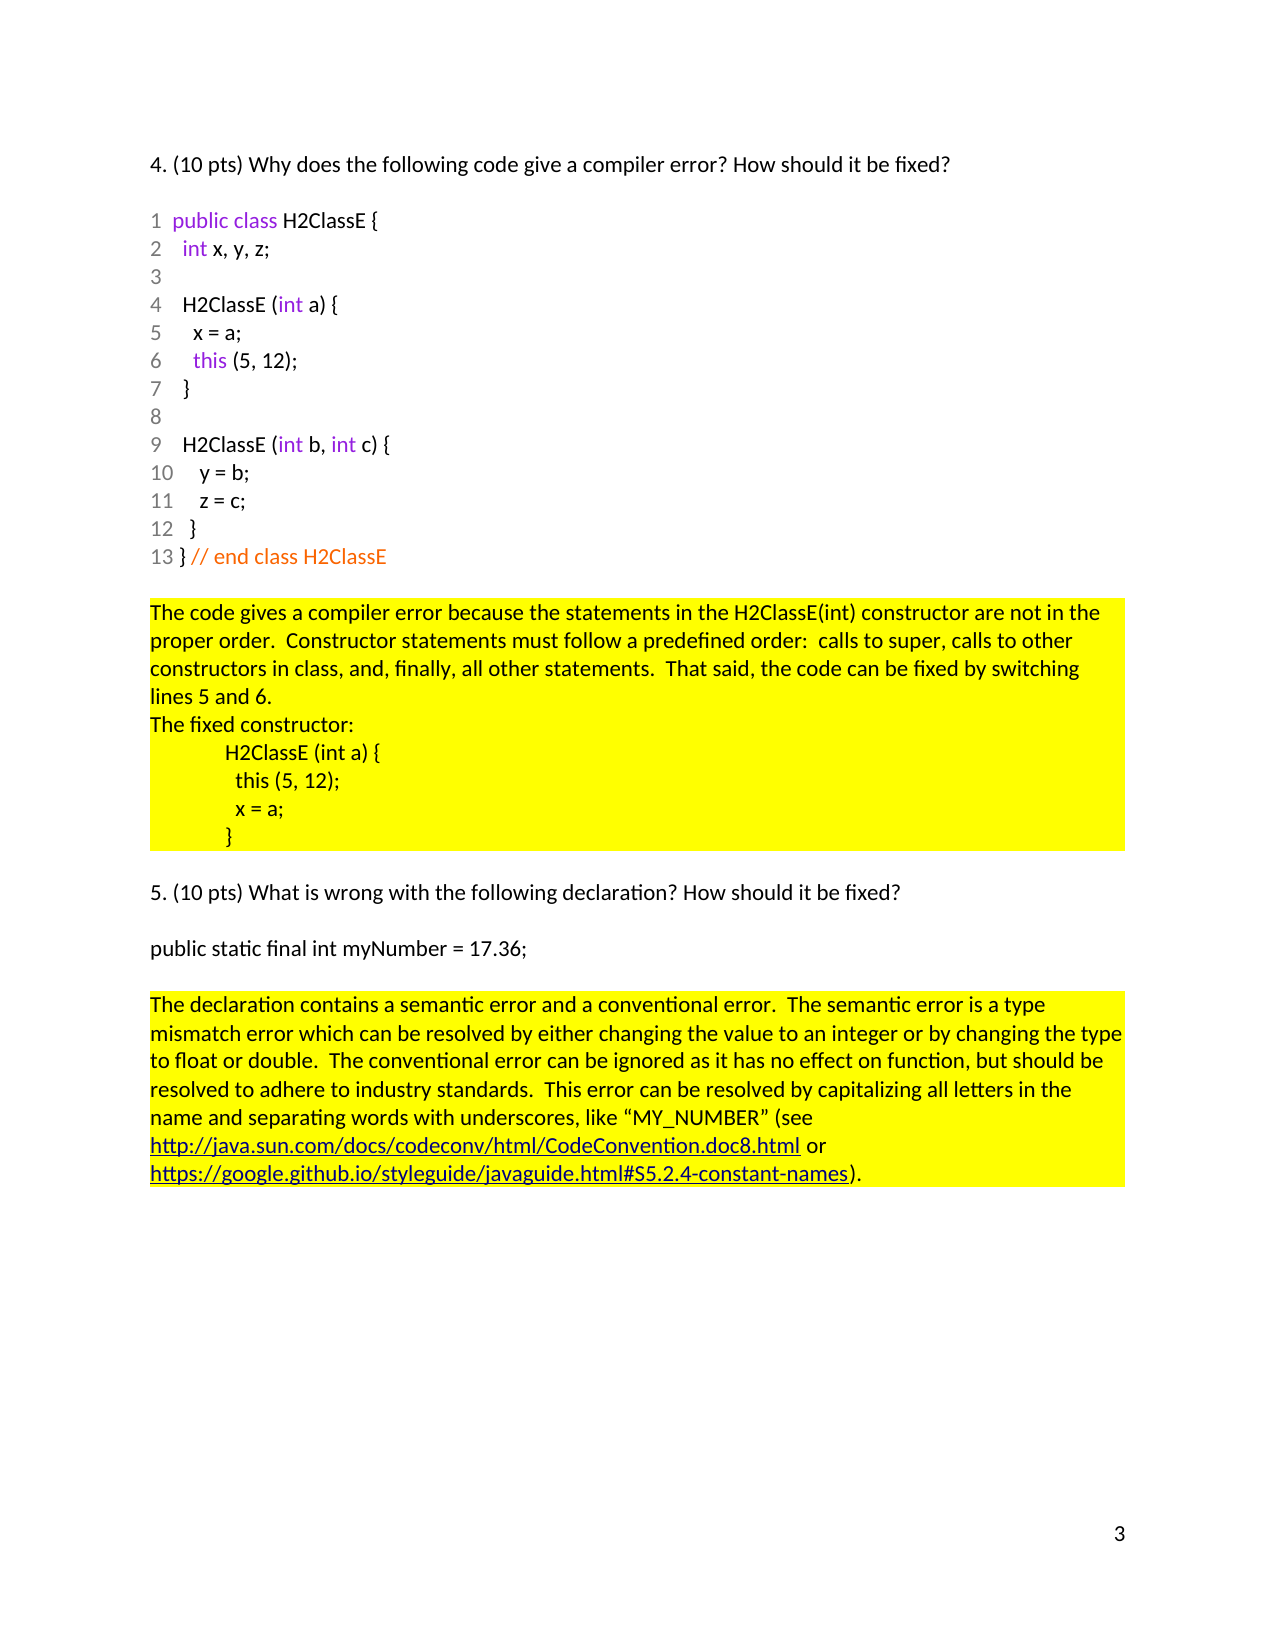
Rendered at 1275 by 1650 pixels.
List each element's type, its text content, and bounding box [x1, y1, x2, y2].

text The code gives a compiler error because the statements in the H2ClassE(int) constructor are not in the proper order. Constructor statements must follow a predefined order: calls to super, calls to other constructors in class, and, finally, all other statements. That said, the code can be fixed by switching lines 5 and 6. The fixed constructor: [150, 598, 1125, 738]
text this (5, 12); [150, 766, 1125, 794]
text 1 public class H2ClassE { 2 int x, y, z; 3 4 H2ClassE (int a) { 5 x = a; 6 this (5, 12); 7 } 8 9 H2ClassE (int b, int c) { 10 y = b; 11 z = c; 12 } 13 } // end class H2ClassE [150, 206, 1125, 570]
text The declaration contains a semantic error and a conventional error. The semantic error is a type mismatch error which can be resolved by either changing the value to an integer or by changing the type to float or double. The conventional error can be ignored as it has no effect on function, but should be resolved to adhere to industry standards. This error can be resolved by capitalizing all letters in the name and separating words with underscores, like “MY_NUMBER” (see http://java.sun.com/docs/codeconv/html/CodeConvention.doc8.html or https://google.github.io/styleguide/javaguide.html#S5.2.4-constant-names). [150, 991, 1125, 1187]
text 5. (10 pts) What is wrong with the following declaration? How should it be fixed? [150, 878, 1125, 907]
text 4. (10 pts) Why does the following code give a compiler error? How should it be fixed? [150, 150, 1125, 178]
text public static final int myNumber = 17.36; [150, 934, 1125, 963]
text x = a; [150, 794, 1125, 822]
text } [150, 822, 1125, 851]
text H2ClassE (int a) { [150, 738, 1125, 766]
